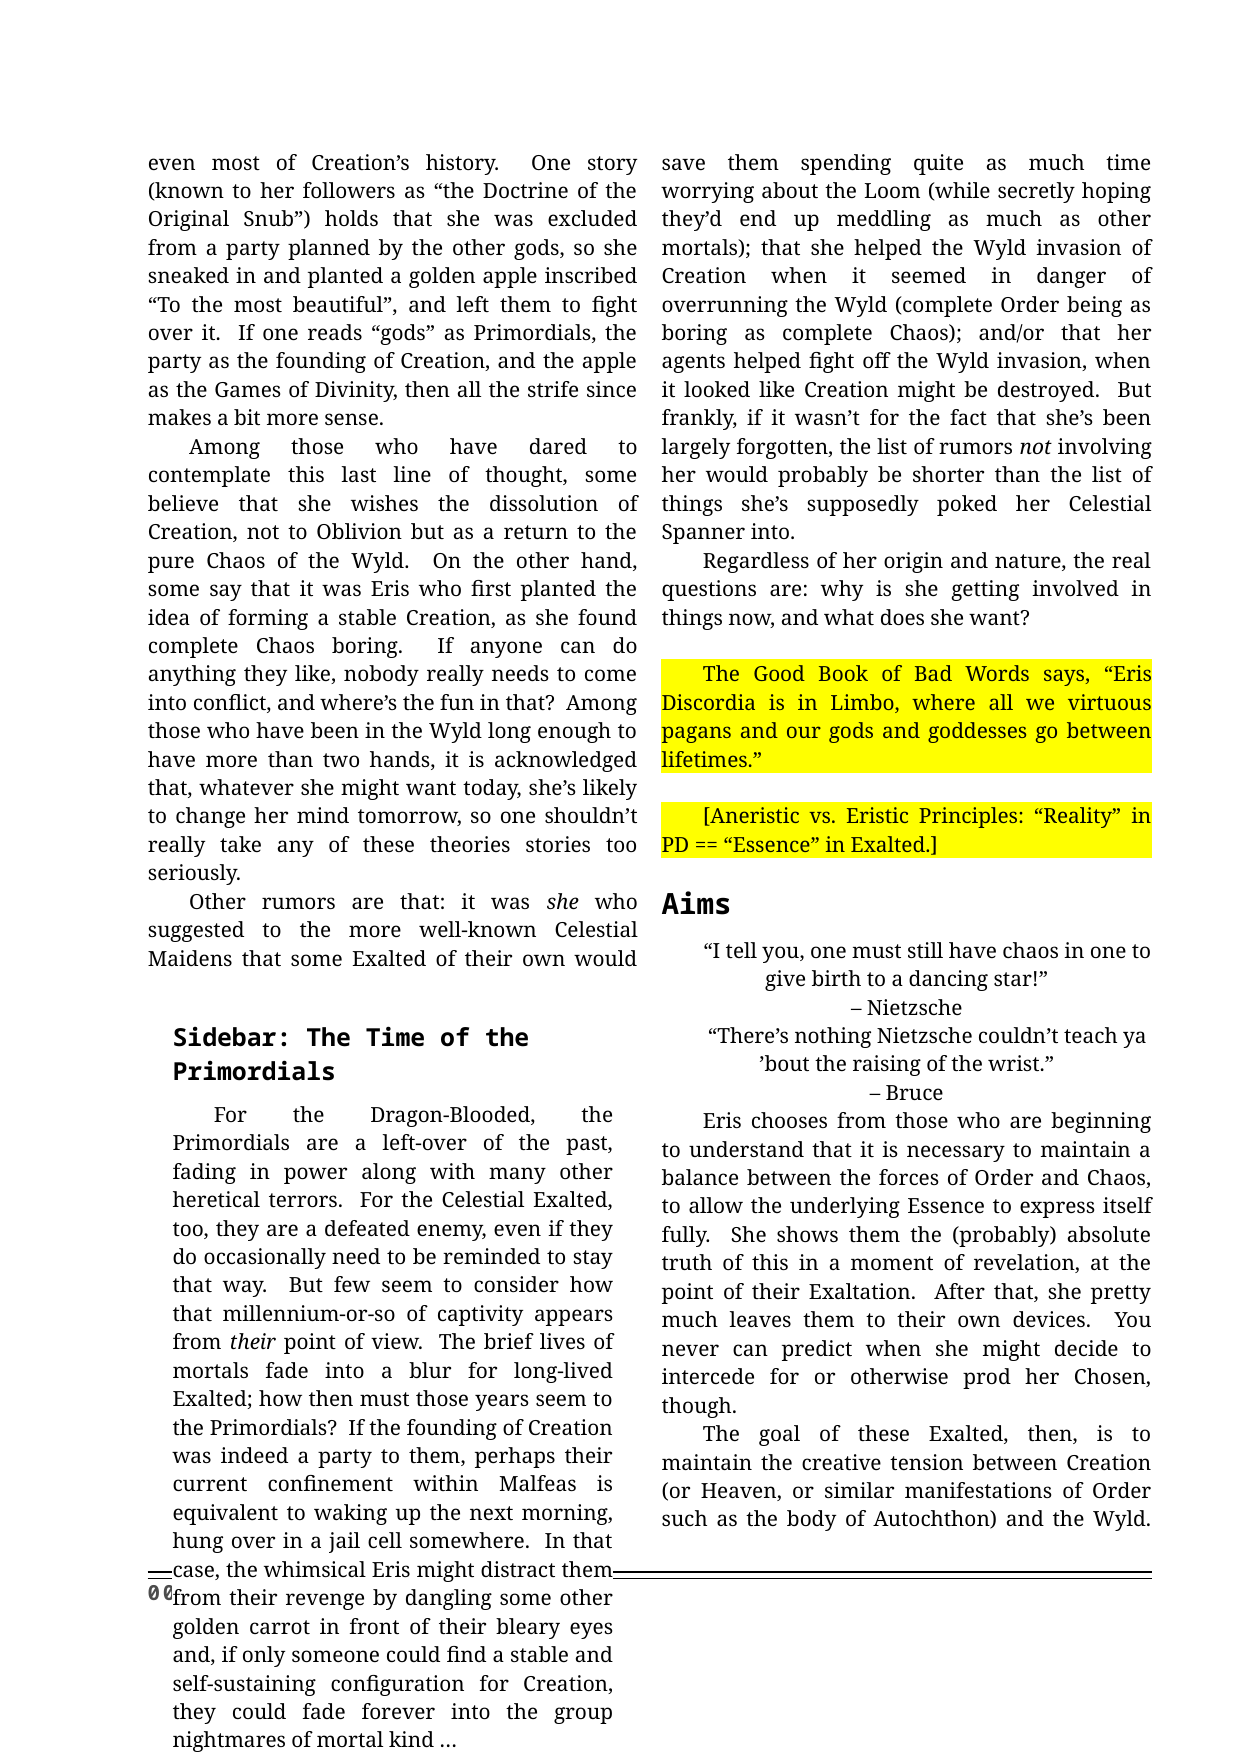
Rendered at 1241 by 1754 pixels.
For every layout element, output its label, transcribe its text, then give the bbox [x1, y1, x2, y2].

subtitle Sidebar: The Time of the Primordials [172, 1020, 613, 1087]
text Regardless of her origin and nature, the real questions are: why is she getting involved in things now, and what does she want? [661, 546, 1152, 631]
text save them spending quite as much time worrying about the Loom (while secretly hoping they’d end up meddling as much as other mortals); that she helped the Wyld invasion of Creation when it seemed in danger of overrunning the Wyld (complete Order being as boring as complete Chaos); and/or that her agents helped fight off the Wyld invasion, when it looked like Creation might be destroyed. But frankly, if it wasn’t for the fact that she’s been largely forgotten, the list of rumors not involving her would probably be shorter than the list of things she’s supposedly poked her Celestial Spanner into. [661, 148, 1152, 546]
text Among those who have dared to contemplate this last line of thought, some believe that she wishes the dissolution of Creation, not to Oblivion but as a return to the pure Chaos of the Wyld. On the other hand, some say that it was Eris who first planted the idea of forming a stable Creation, as she found complete Chaos boring. If anyone can do anything they like, nobody really needs to come into conflict, and where’s the fun in that? Among those who have been in the Wyld long enough to have more than two hands, it is acknowledged that, whatever she might want today, she’s likely to change her mind tomorrow, so one shouldn’t really take any of these theories stories too seriously. [148, 432, 638, 887]
text The Good Book of Bad Words says, “Eris Discordia is in Limbo, where all we virtuous pagans and our gods and goddesses go between lifetimes.” [661, 659, 1152, 773]
text Eris chooses from those who are beginning to understand that it is necessary to maintain a balance between the forces of Order and Chaos, to allow the underlying Essence to express itself fully. She shows them the (probably) absolute truth of this in a moment of revelation, at the point of their Exaltation. After that, she pretty much leaves them to their own devices. You never can predict when she might decide to intercede for or otherwise prod her Chosen, though. [661, 1106, 1152, 1419]
subtitle Aims [661, 883, 1152, 923]
text For the Dragon-Blooded, the Primordials are a left-over of the past, fading in power along with many other heretical terrors. For the Celestial Exalted, too, they are a defeated enemy, even if they do occasionally need to be reminded to stay that way. But few seem to consider how that millennium-or-so of captivity appears from their point of view. The brief lives of mortals fade into a blur for long-lived Exalted; how then must those years seem to the Primordials? If the founding of Creation was indeed a party to them, perhaps their current confinement within Malfeas is equivalent to waking up the next morning, hung over in a jail cell somewhere. In that case, the whimsical Eris might distract them from their revenge by dangling some other golden carrot in front of their bleary eyes and, if only someone could find a stable and self-sustaining configuration for Creation, they could fade forever into the group nightmares of mortal kind … [172, 1100, 613, 1754]
text Other rumors are that: it was she who suggested to the more well-known Celestial Maidens that some Exalted of their own would [148, 887, 638, 972]
text even most of Creation’s history. One story (known to her followers as “the Doctrine of the Original Snub”) holds that she was excluded from a party planned by the other gods, so she sneaked in and planted a golden apple inscribed “To the most beautiful”, and left them to fight over it. If one reads “gods” as Primordials, the party as the founding of Creation, and the apple as the Games of Divinity, then all the strife since makes a bit more sense. [148, 148, 638, 432]
text “There’s nothing Nietzsche couldn’t teach ya ’bout the raising of the wrist.” – Bruce [661, 1021, 1152, 1106]
text The goal of these Exalted, then, is to maintain the creative tension between Creation (or Heaven, or similar manifestations of Order such as the body of Autochthon) and the Wyld. [661, 1419, 1152, 1533]
text “I tell you, one must still have chaos in one to give birth to a dancing star!” – Nietzsche [661, 936, 1152, 1021]
text [Aneristic vs. Eristic Principles: “Reality” in PD == “Essence” in Exalted.] [661, 802, 1152, 858]
